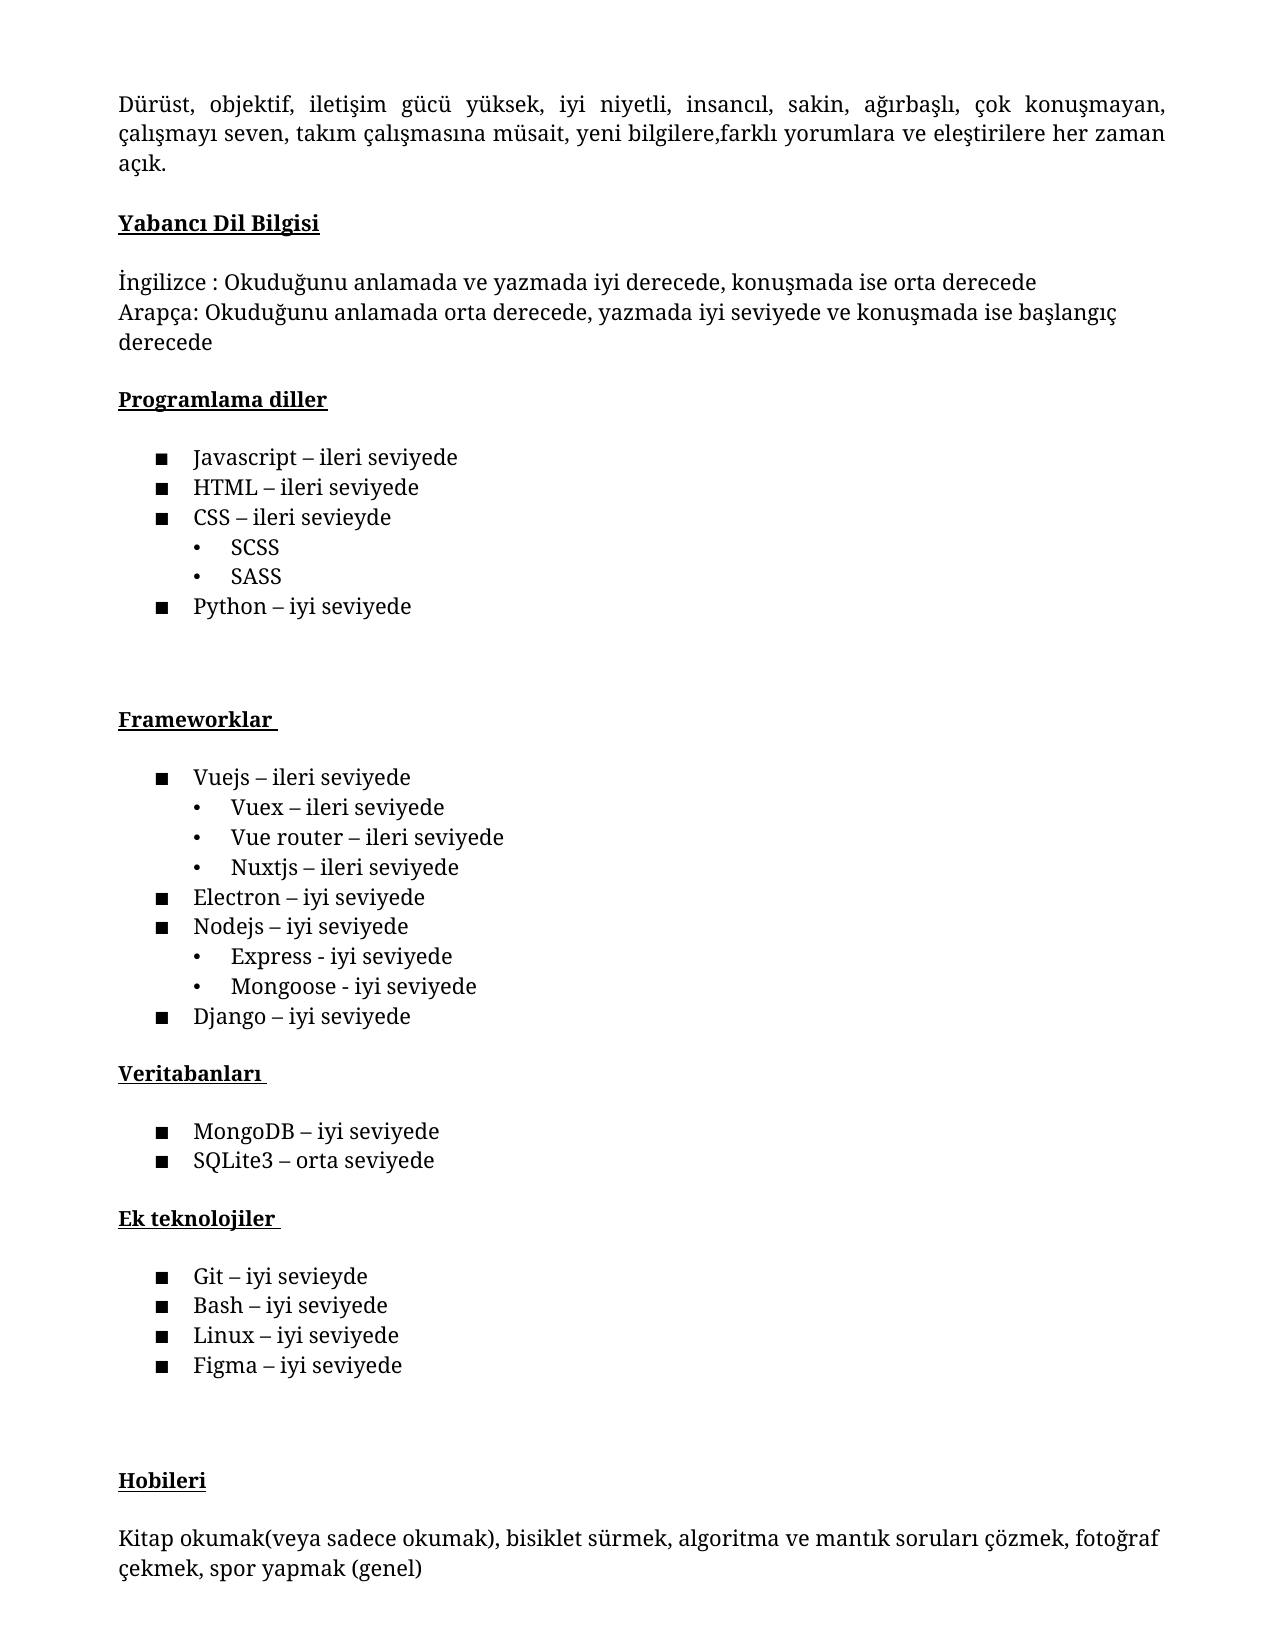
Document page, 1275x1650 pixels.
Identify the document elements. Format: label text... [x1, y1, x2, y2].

list Figma – iyi seviyede [156, 1350, 1167, 1380]
list Bash – iyi seviyede [156, 1290, 1167, 1320]
text Dürüst, objektif, iletişim gücü yüksek, iyi niyetli, insancıl, sakin, ağırbaşlı, çok konuşmayan, çalışmayı seven, takım çalışmasına müsait, yeni bilgilere,farklı yorumlara ve eleştirilere her zaman açık. [118, 89, 1167, 178]
text İngilizce : Okuduğunu anlamada ve yazmada iyi derecede, konuşmada ise orta derecede [118, 267, 1167, 297]
list Nodejs – iyi seviyede [156, 911, 1167, 941]
list Nuxtjs – ileri seviyede [193, 852, 1167, 881]
list Linux – iyi seviyede [156, 1320, 1167, 1350]
text Kitap okumak(veya sadece okumak), bisiklet sürmek, algoritma ve mantık soruları çözmek, fotoğraf çekmek, spor yapmak (genel) [118, 1523, 1167, 1583]
list HTML – ileri seviyede [156, 472, 1167, 502]
list SQLite3 – orta seviyede [156, 1146, 1167, 1175]
list Javascript – ileri seviyede [156, 442, 1167, 472]
text Yabancı Dil Bilgisi [118, 208, 1167, 238]
list Python – iyi seviyede [156, 591, 1167, 621]
list Express - iyi seviyede [193, 941, 1167, 971]
list MongoDB – iyi seviyede [156, 1116, 1167, 1146]
list Vuejs – ileri seviyede [156, 762, 1167, 792]
list Mongoose - iyi seviyede [193, 971, 1167, 1001]
text Veritabanları [118, 1059, 1167, 1087]
list Django – iyi seviyede [156, 1001, 1167, 1030]
text Ek teknolojiler [118, 1204, 1167, 1232]
list Vuex – ileri seviyede [193, 792, 1167, 822]
text Frameworklar [118, 705, 1167, 734]
list CSS – ileri sevieyde [156, 502, 1167, 531]
list SCSS [193, 531, 1167, 561]
list Vue router – ileri seviyede [193, 822, 1167, 852]
list Git – iyi sevieyde [156, 1261, 1167, 1290]
list SASS [193, 561, 1167, 591]
list Electron – iyi seviyede [156, 881, 1167, 911]
text Programlama diller [118, 385, 1167, 414]
text Hobileri [118, 1466, 1167, 1495]
text Arapça: Okuduğunu anlamada orta derecede, yazmada iyi seviyede ve konuşmada ise başlangıç derecede [118, 297, 1167, 357]
